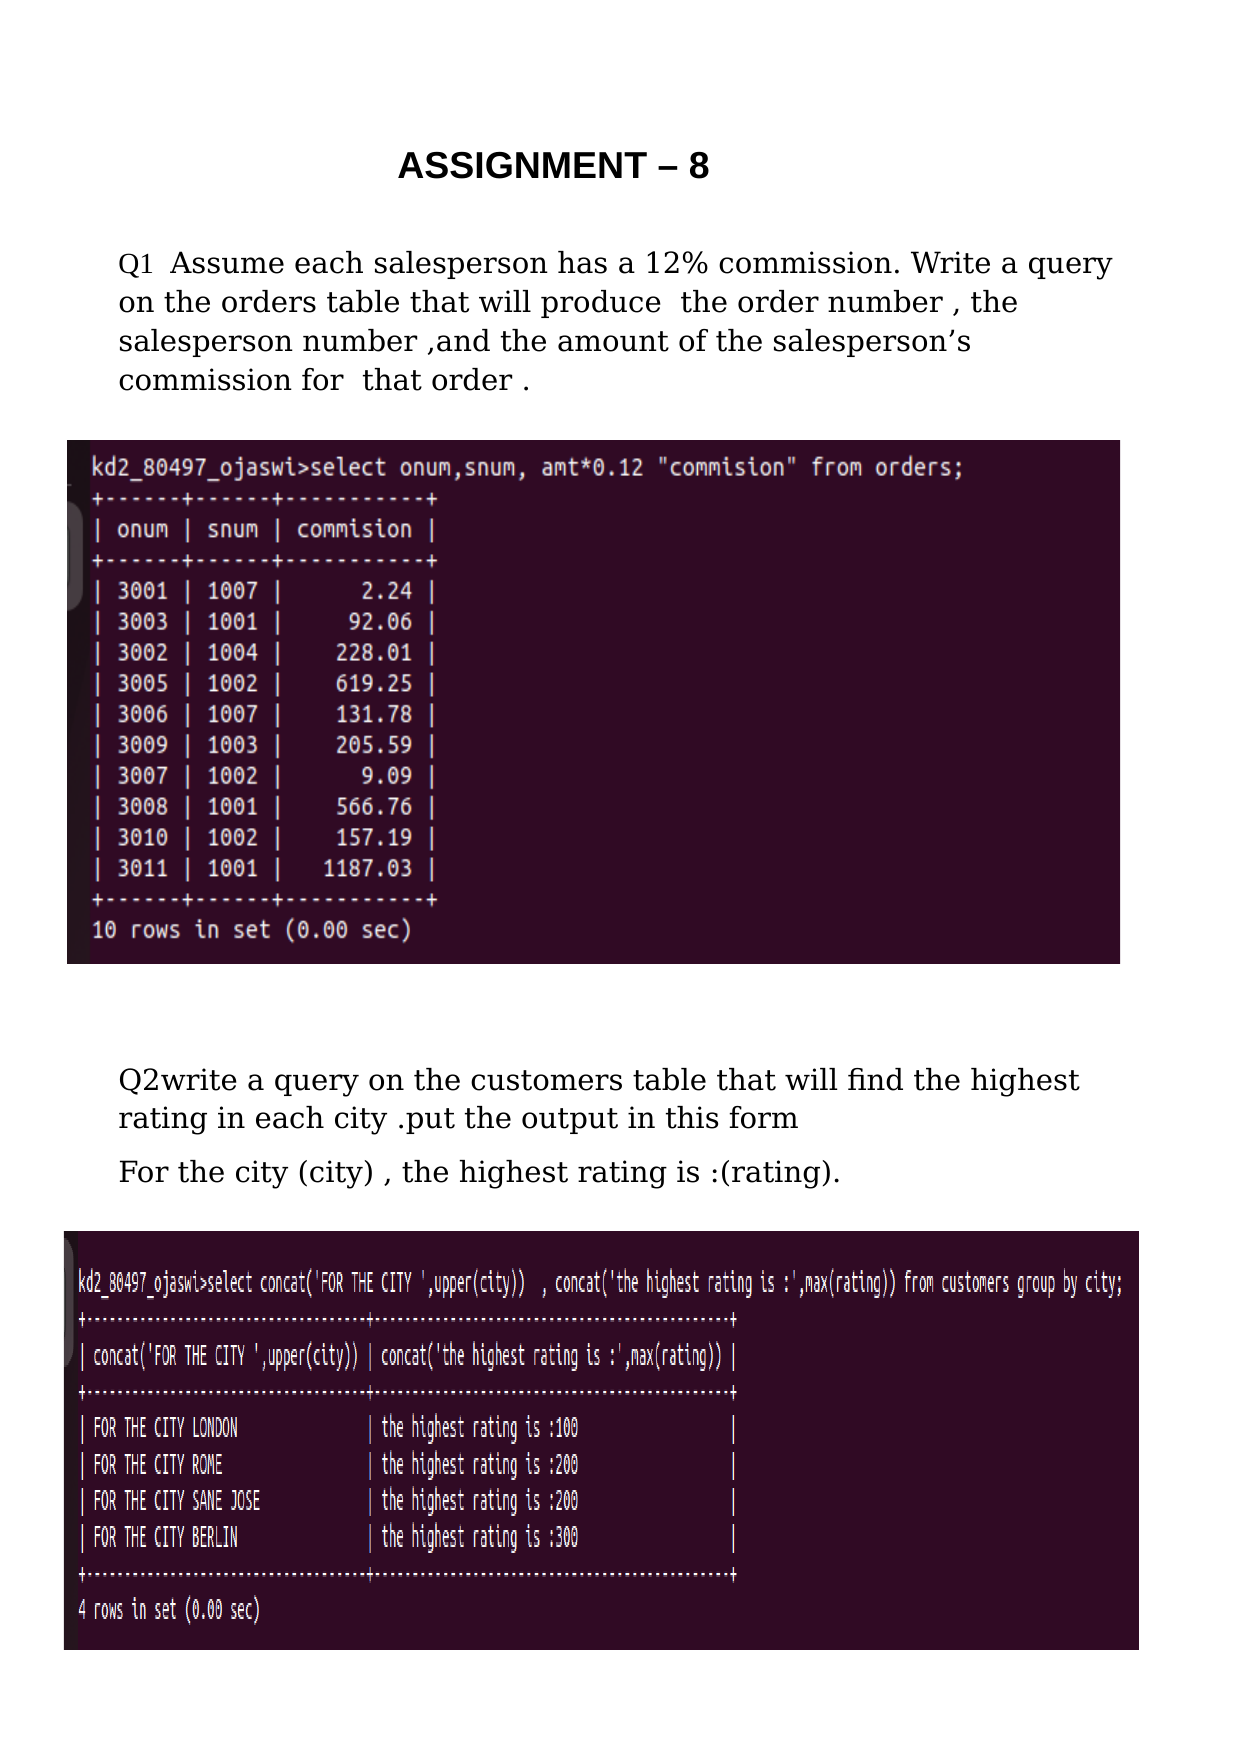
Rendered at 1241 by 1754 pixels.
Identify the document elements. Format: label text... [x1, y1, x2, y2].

text Q2write a query on the customers table that will find the highest rating in each city .put the output in this form [118, 1063, 1122, 1136]
subtitle ASSIGNMENT – 8 [118, 143, 1122, 186]
text For the city (city) , the highest rating is :(rating). [118, 1155, 1122, 1189]
picture [63, 1231, 1139, 1650]
text Q1 Assume each salesperson has a 12% commission. Write a query on the orders table that will produce the order number , the salesperson number ,and the amount of the salesperson’s commission for that order . [118, 246, 1122, 397]
picture [67, 440, 1121, 964]
